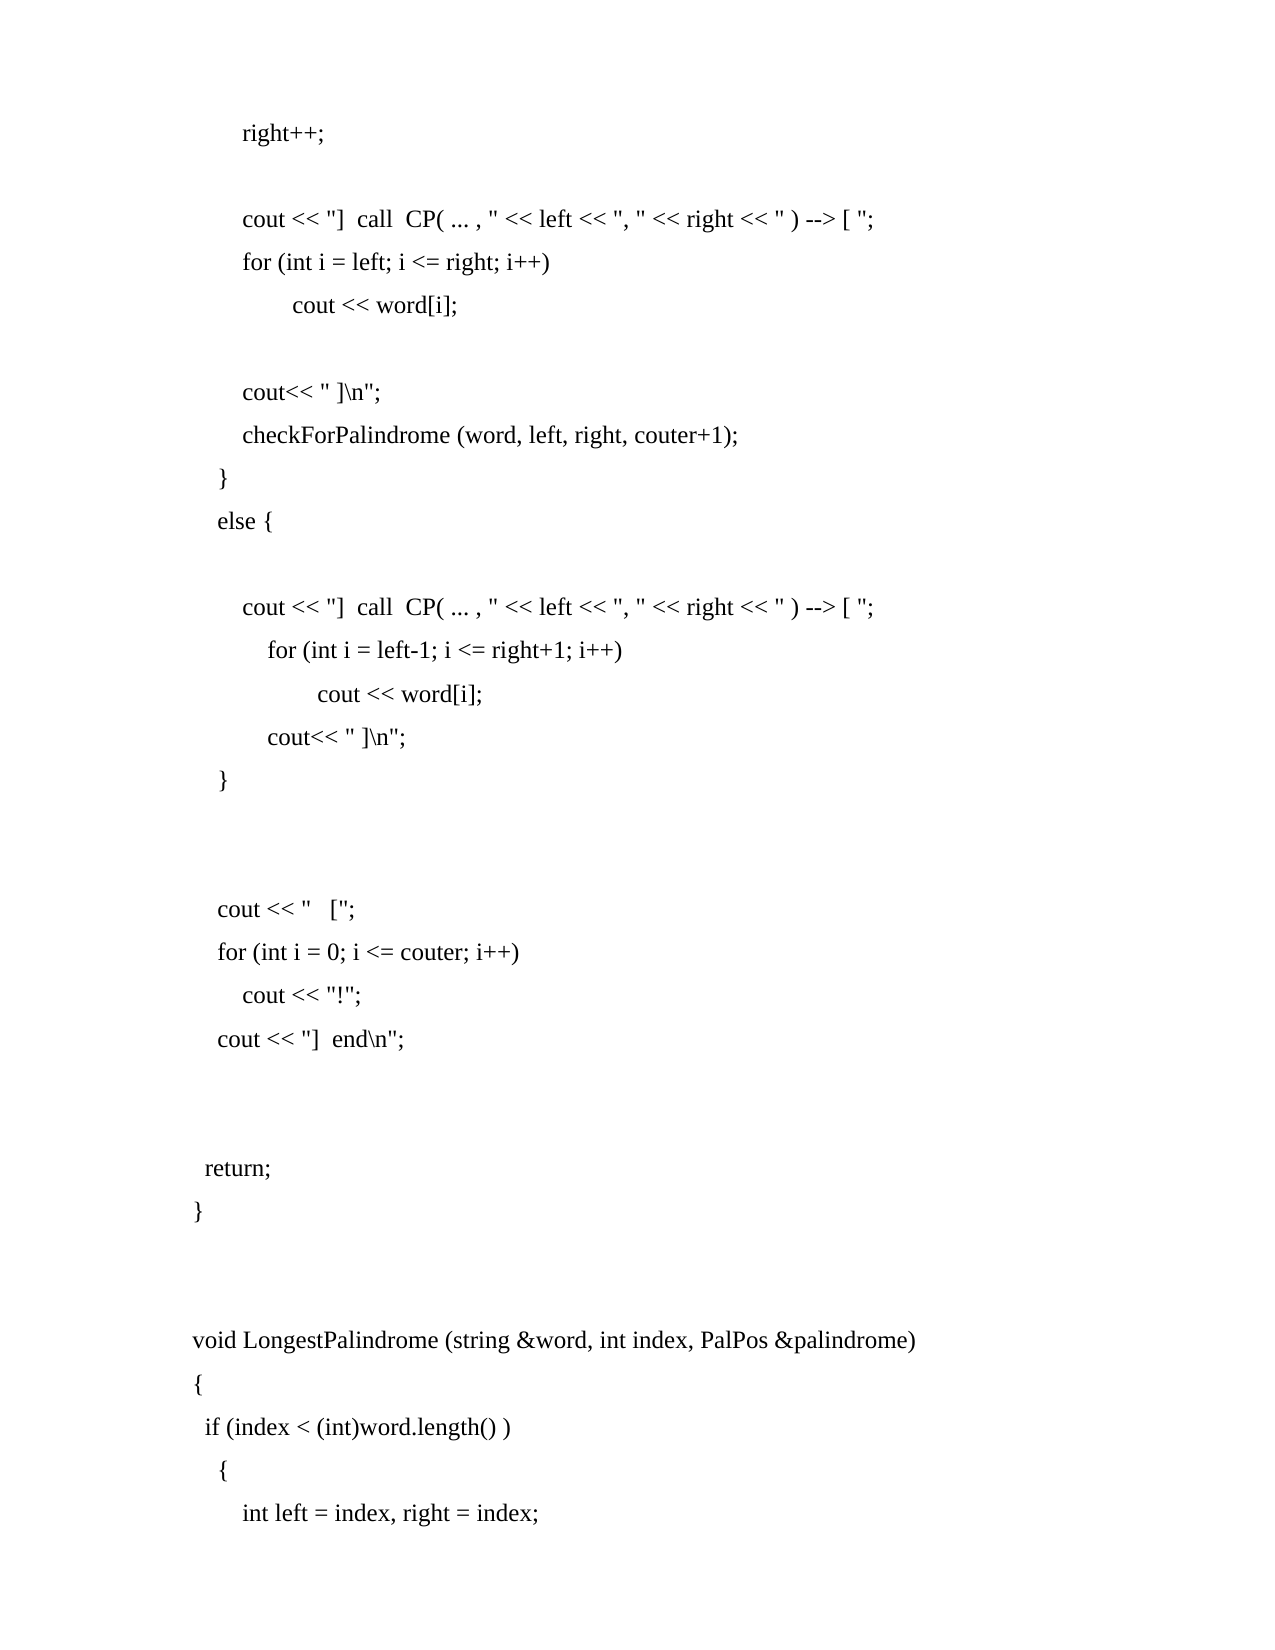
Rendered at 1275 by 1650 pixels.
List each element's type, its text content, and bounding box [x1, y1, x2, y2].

text int left = index, right = index; [118, 1498, 1157, 1527]
text cout<< " ]\n"; [118, 377, 1157, 406]
text { [118, 1455, 1157, 1484]
text right++; [118, 118, 1157, 147]
text return; [118, 1153, 1157, 1182]
text if (index < (int)word.length() ) [118, 1412, 1157, 1441]
text { [118, 1369, 1157, 1397]
text cout << "!"; [118, 981, 1157, 1009]
text cout << "] end\n"; [118, 1024, 1157, 1052]
text } [118, 463, 1157, 492]
text } [118, 765, 1157, 794]
text cout << "] call CP( ... , " << left << ", " << right << " ) --> [ "; [118, 592, 1157, 621]
text cout << word[i]; [118, 291, 1157, 319]
text for (int i = left-1; i <= right+1; i++) [118, 636, 1157, 664]
text for (int i = left; i <= right; i++) [118, 247, 1157, 276]
text } [118, 1196, 1157, 1225]
text cout << " ["; [118, 894, 1157, 923]
text void LongestPalindrome (string &word, int index, PalPos &palindrome) [118, 1326, 1157, 1354]
text cout << "] call CP( ... , " << left << ", " << right << " ) --> [ "; [118, 204, 1157, 233]
text else { [118, 506, 1157, 535]
text cout<< " ]\n"; [118, 722, 1157, 751]
text for (int i = 0; i <= couter; i++) [118, 937, 1157, 966]
text cout << word[i]; [118, 679, 1157, 707]
text checkForPalindrome (word, left, right, couter+1); [118, 420, 1157, 449]
